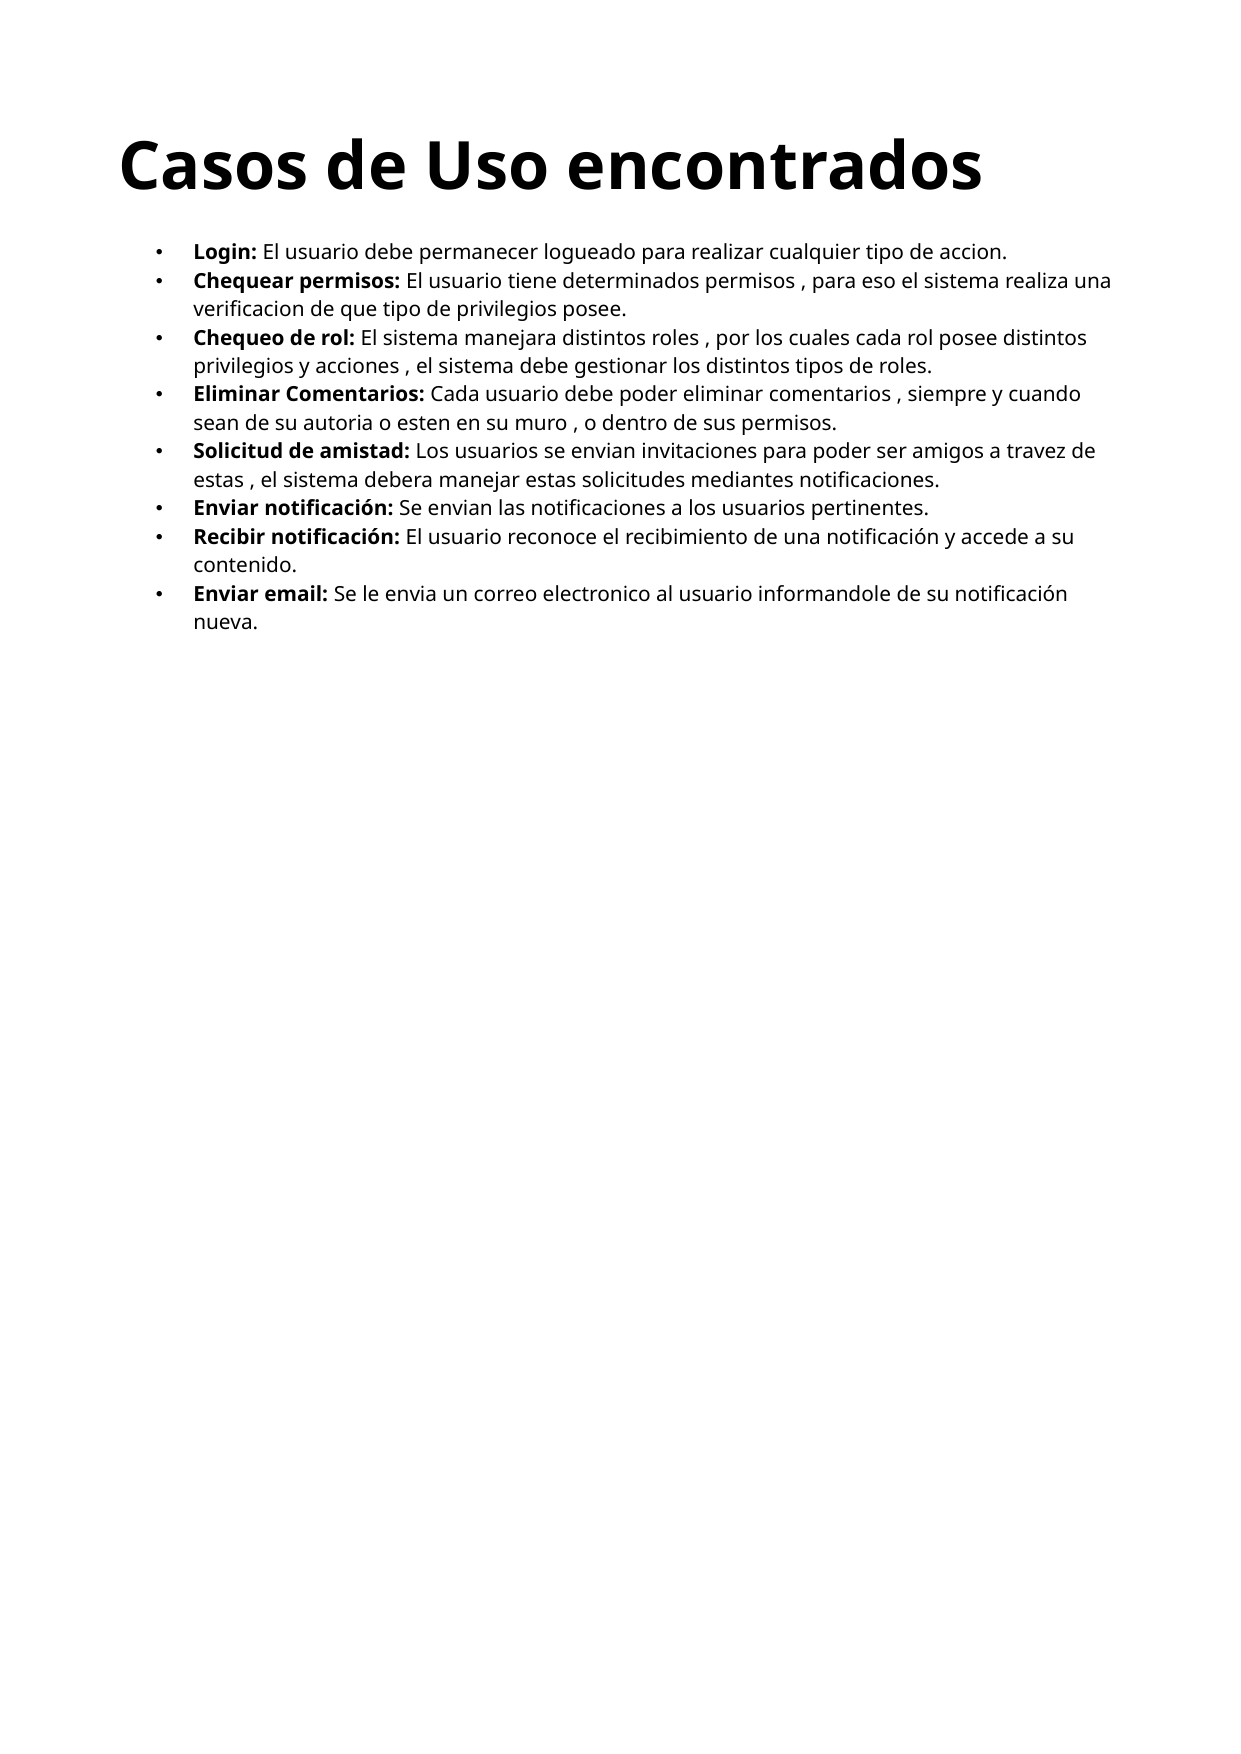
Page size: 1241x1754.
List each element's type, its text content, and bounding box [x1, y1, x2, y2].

list Solicitud de amistad: Los usuarios se envian invitaciones para poder ser amigos a travez de estas , el sistema debera manejar estas solicitudes mediantes notificaciones. [156, 436, 1122, 493]
list Chequear permisos: El usuario tiene determinados permisos , para eso el sistema realiza una verificacion de que tipo de privilegios posee. [156, 266, 1122, 323]
text Casos de Uso encontrados [118, 118, 1122, 209]
list Chequeo de rol: El sistema manejara distintos roles , por los cuales cada rol posee distintos privilegios y acciones , el sistema debe gestionar los distintos tipos de roles. [156, 323, 1122, 379]
list Enviar email: Se le envia un correo electronico al usuario informandole de su notificación nueva. [156, 579, 1122, 636]
list Recibir notificación: El usuario reconoce el recibimiento de una notificación y accede a su contenido. [156, 522, 1122, 579]
list Login: El usuario debe permanecer logueado para realizar cualquier tipo de accion. [156, 237, 1122, 266]
list Eliminar Comentarios: Cada usuario debe poder eliminar comentarios , siempre y cuando sean de su autoria o esten en su muro , o dentro de sus permisos. [156, 379, 1122, 436]
list Enviar notificación: Se envian las notificaciones a los usuarios pertinentes. [156, 493, 1122, 522]
